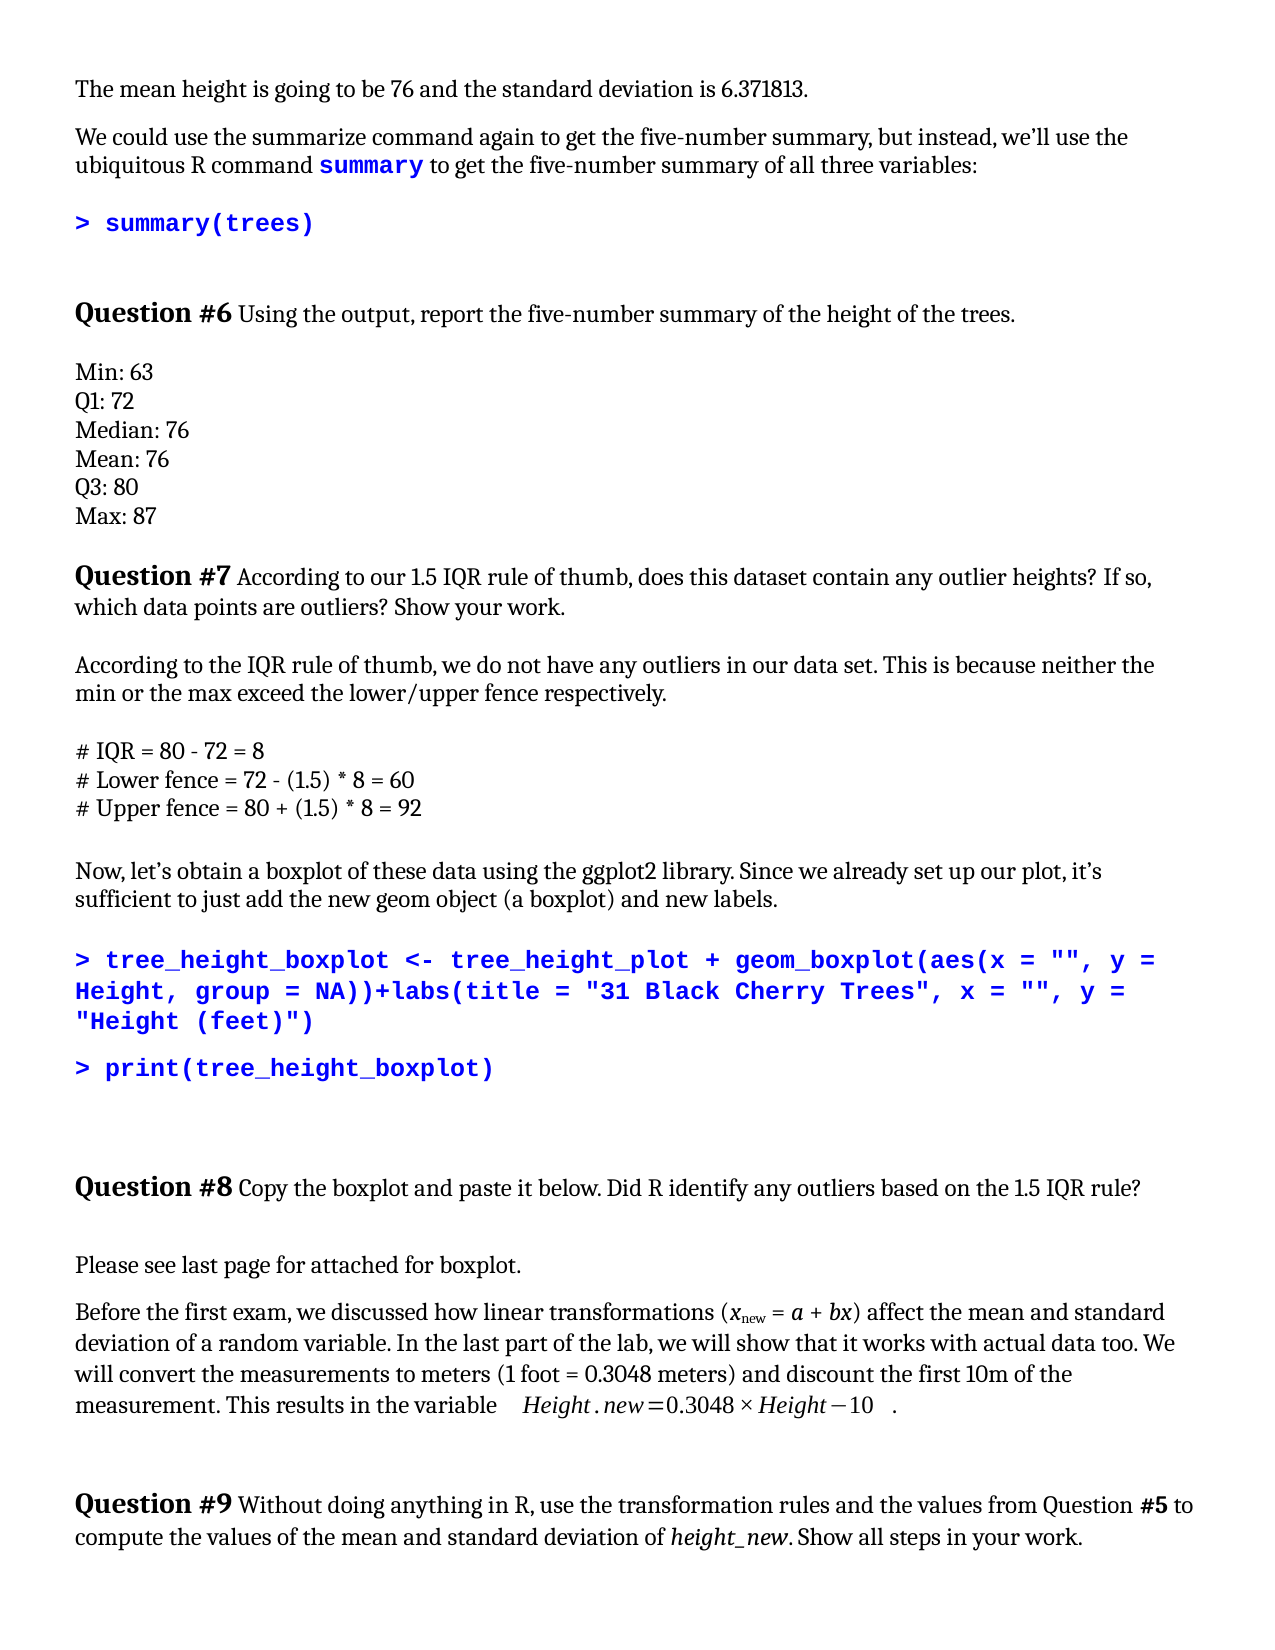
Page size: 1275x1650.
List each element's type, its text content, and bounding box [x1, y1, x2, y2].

text According to the IQR rule of thumb, we do not have any outliers in our data set. This is because neither the min or the max exceed the lower/upper fence respectively. [75, 651, 1200, 708]
text # Upper fence = 80 + (1.5) * 8 = 92 [75, 794, 1200, 823]
text Max: 87 [75, 502, 1200, 531]
text Q3: 80 [75, 473, 1200, 502]
text Question #8 Copy the boxplot and paste it below. Did R identify any outliers based on the 1.5 IQR rule? [75, 1170, 1200, 1204]
text Before the first exam, we discussed how linear transformations (xnew = a + bx) affect the mean and standard deviation of a random variable. In the last part of the lab, we will show that it works with actual data too. We will convert the measurements to meters (1 foot = 0.3048 meters) and discount the first 10m of the measurement. This results in the variable . [75, 1298, 1200, 1420]
text Mean: 76 [75, 444, 1200, 473]
text > summary(trees) [75, 210, 1200, 238]
text Q1: 72 [75, 387, 1200, 416]
text Please see last page for attached for boxplot. [75, 1251, 1200, 1279]
text > tree_height_boxplot <- tree_height_plot + geom_boxplot(aes(x = "", y = Height, group = NA))+labs(title = "31 Black Cherry Trees", x = "", y = "Height (feet)") [75, 948, 1200, 1037]
text Question #6 Using the output, report the five-number summary of the height of the trees. [75, 296, 1200, 329]
text Question #7 According to our 1.5 IQR rule of thumb, does this dataset contain any outlier heights? If so, which data points are outliers? Show your work. [75, 559, 1200, 622]
text Min: 63 [75, 358, 1200, 387]
text Median: 76 [75, 416, 1200, 444]
text The mean height is going to be 76 and the standard deviation is 6.371813. [75, 75, 1200, 104]
text # Lower fence = 72 - (1.5) * 8 = 60 [75, 766, 1200, 794]
text > print(tree_height_boxplot) [75, 1056, 1200, 1084]
text We could use the summarize command again to get the five-number summary, but instead, we’ll use the ubiquitous R command summary to get the five-number summary of all three variables: [75, 123, 1200, 181]
text # IQR = 80 - 72 = 8 [75, 737, 1200, 766]
text Question #9 Without doing anything in R, use the transformation rules and the values from Question #5 to compute the values of the mean and standard deviation of height_new. Show all steps in your work. [75, 1487, 1200, 1551]
text Now, let’s obtain a boxplot of these data using the ggplot2 library. Since we already set up our plot, it’s sufficient to just add the new geom object (a boxplot) and new labels. [75, 857, 1200, 914]
